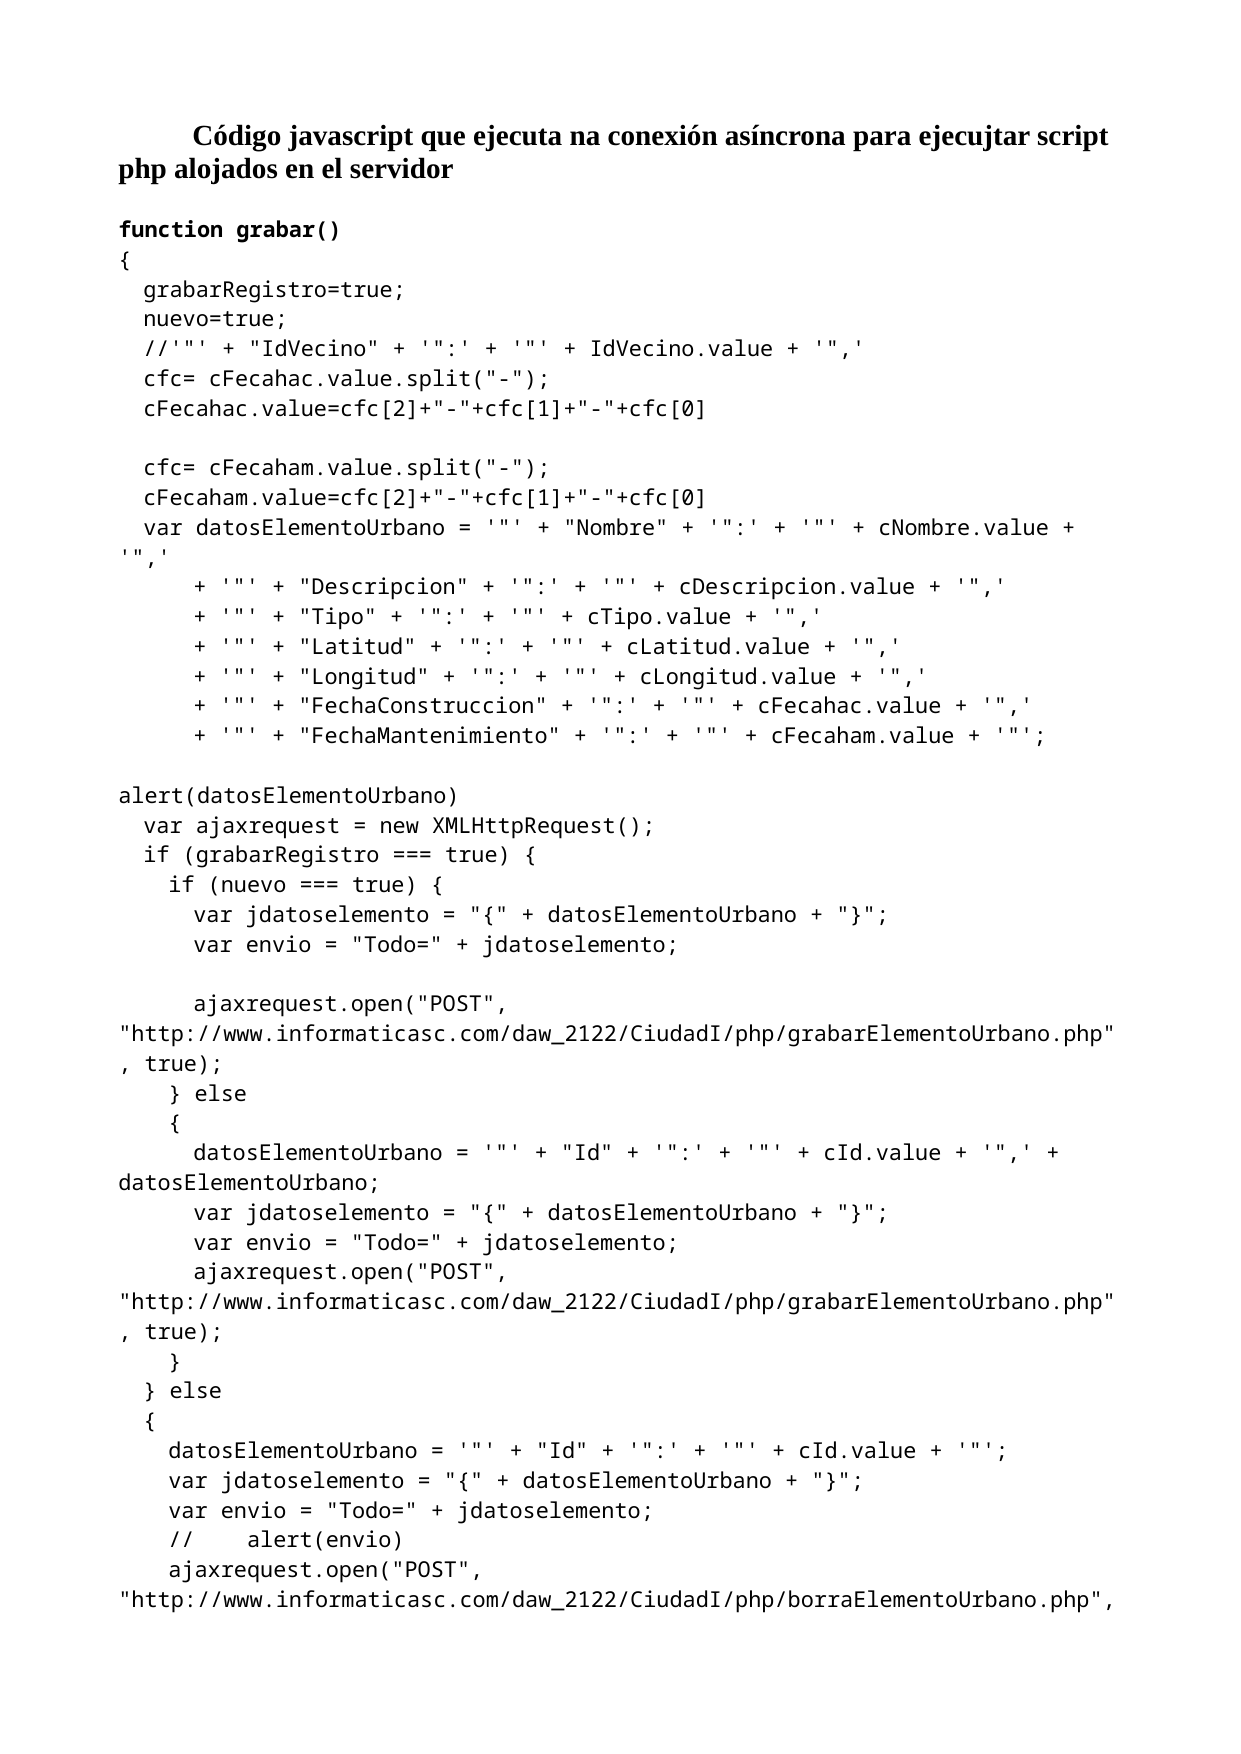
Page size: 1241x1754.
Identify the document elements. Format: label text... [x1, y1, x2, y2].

text // alert(envio) [118, 1524, 1122, 1554]
text function grabar() [118, 214, 1122, 244]
text cFecahac.value=cfc[2]+"-"+cfc[1]+"-"+cfc[0] [118, 393, 1122, 422]
text { [118, 244, 1122, 273]
text datosElementoUrbano = '"' + "Id" + '":' + '"' + cId.value + '",' + datosElementoUrbano; [118, 1137, 1122, 1197]
text { [118, 1107, 1122, 1137]
text + '"' + "Descripcion" + '":' + '"' + cDescripcion.value + '",' [118, 571, 1122, 601]
text var envio = "Todo=" + jdatoselemento; [118, 929, 1122, 958]
text } else [118, 1376, 1122, 1405]
text + '"' + "FechaConstruccion" + '":' + '"' + cFecahac.value + '",' [118, 691, 1122, 720]
text var jdatoselemento = "{" + datosElementoUrbano + "}"; [118, 899, 1122, 929]
text var envio = "Todo=" + jdatoselemento; [118, 1227, 1122, 1256]
text datosElementoUrbano = '"' + "Id" + '":' + '"' + cId.value + '"'; [118, 1435, 1122, 1465]
text if (grabarRegistro === true) { [118, 839, 1122, 869]
text if (nuevo === true) { [118, 869, 1122, 899]
text + '"' + "Longitud" + '":' + '"' + cLongitud.value + '",' [118, 661, 1122, 691]
text grabarRegistro=true; [118, 273, 1122, 303]
text var jdatoselemento = "{" + datosElementoUrbano + "}"; [118, 1197, 1122, 1227]
text var envio = "Todo=" + jdatoselemento; [118, 1495, 1122, 1524]
text + '"' + "Latitud" + '":' + '"' + cLatitud.value + '",' [118, 631, 1122, 661]
text cFecaham.value=cfc[2]+"-"+cfc[1]+"-"+cfc[0] [118, 482, 1122, 512]
text + '"' + "FechaMantenimiento" + '":' + '"' + cFecaham.value + '"'; [118, 720, 1122, 750]
text { [118, 1405, 1122, 1435]
text } [118, 1346, 1122, 1376]
text ajaxrequest.open("POST", "http://www.informaticasc.com/daw_2122/CiudadI/php/grabarElementoUrbano.php", true); [118, 988, 1122, 1078]
text nuevo=true; [118, 303, 1122, 333]
text var datosElementoUrbano = '"' + "Nombre" + '":' + '"' + cNombre.value + '",' [118, 512, 1122, 571]
text var ajaxrequest = new XMLHttpRequest(); [118, 809, 1122, 839]
text + '"' + "Tipo" + '":' + '"' + cTipo.value + '",' [118, 601, 1122, 631]
text ajaxrequest.open("POST", "http://www.informaticasc.com/daw_2122/CiudadI/php/grabarElementoUrbano.php", true); [118, 1256, 1122, 1346]
text cfc= cFecahac.value.split("-"); [118, 363, 1122, 393]
text //'"' + "IdVecino" + '":' + '"' + IdVecino.value + '",' [118, 333, 1122, 363]
text var jdatoselemento = "{" + datosElementoUrbano + "}"; [118, 1465, 1122, 1495]
text cfc= cFecaham.value.split("-"); [118, 452, 1122, 482]
text alert(datosElementoUrbano) [118, 780, 1122, 809]
text } else [118, 1078, 1122, 1107]
text ajaxrequest.open("POST", "http://www.informaticasc.com/daw_2122/CiudadI/php/borraElementoUrbano.php", [118, 1554, 1122, 1614]
text Código javascript que ejecuta na conexión asíncrona para ejecujtar script php alojados en el servidor [118, 118, 1122, 185]
